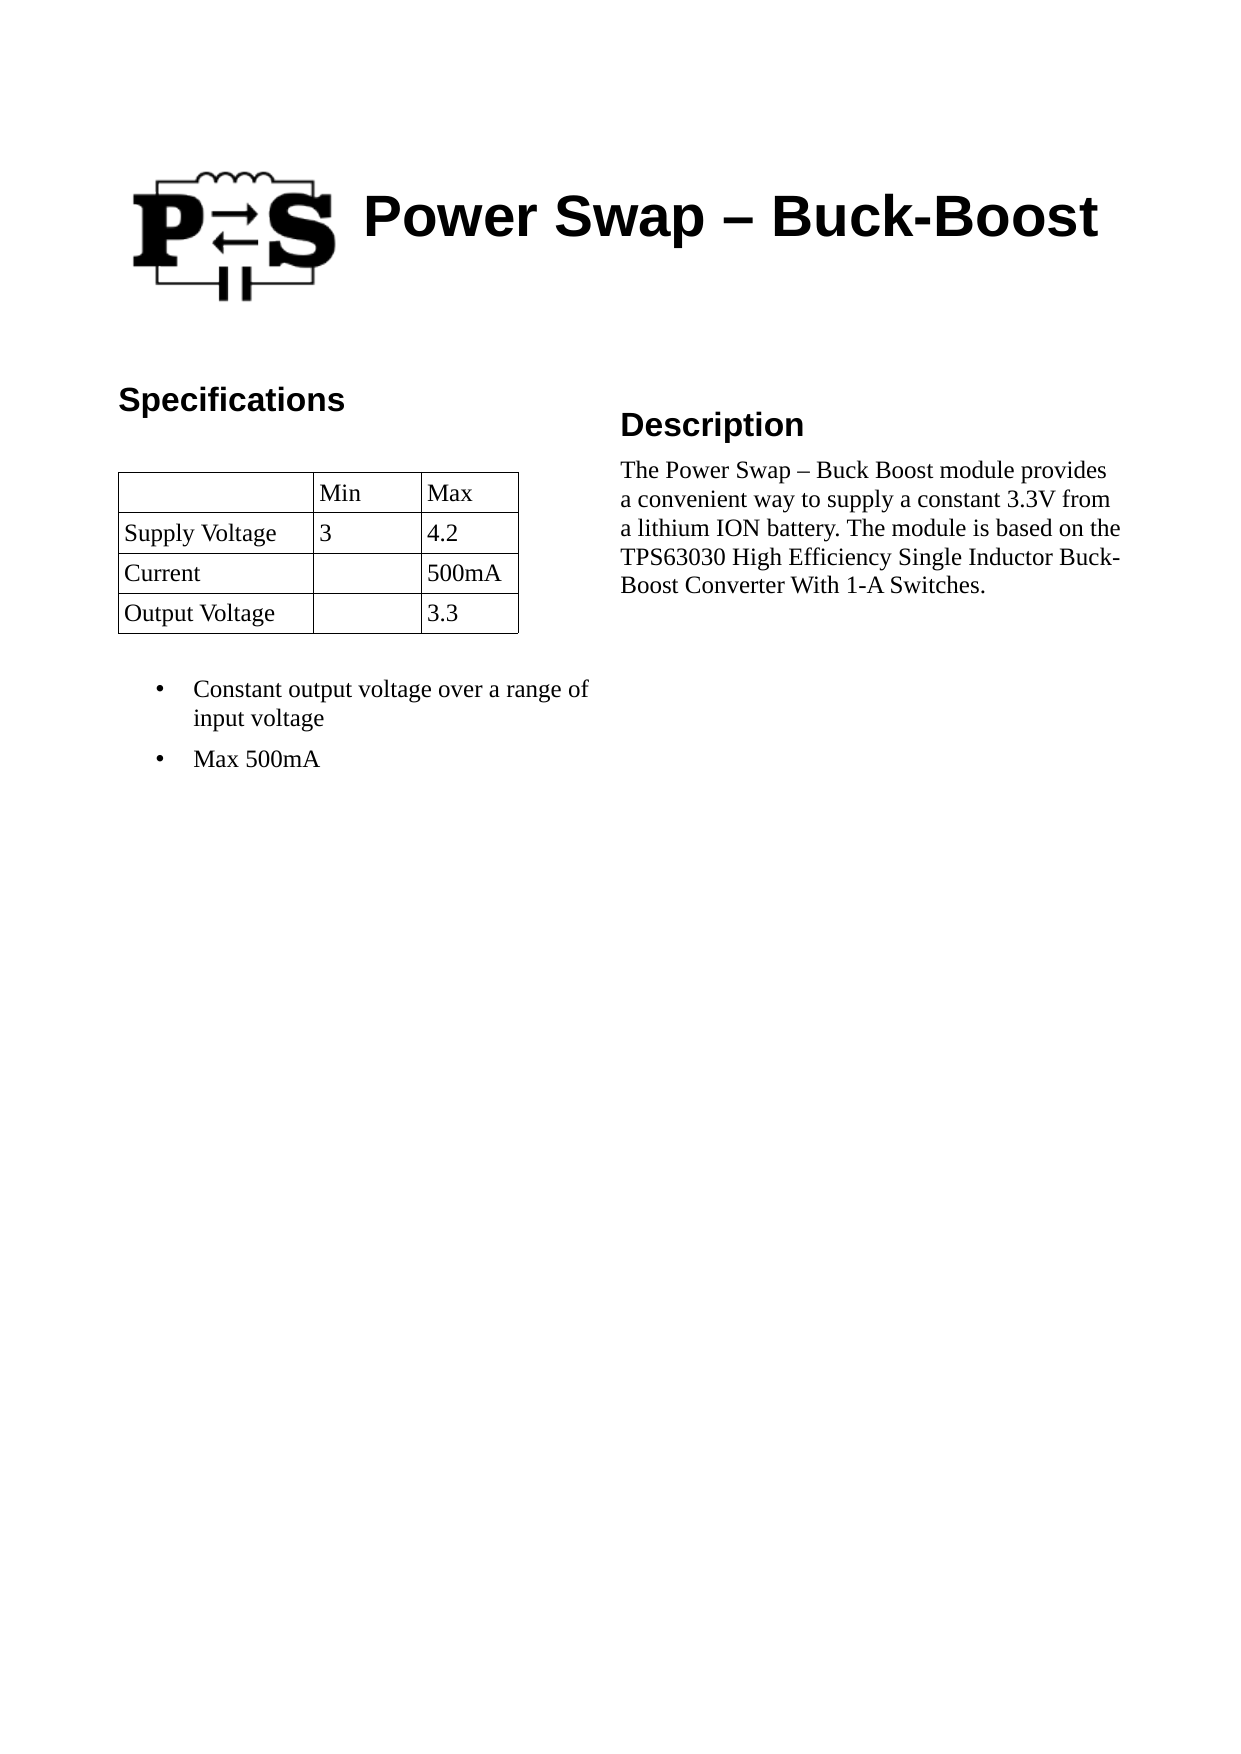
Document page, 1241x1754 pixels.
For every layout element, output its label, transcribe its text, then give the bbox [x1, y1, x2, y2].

table_cell Current [119, 554, 313, 593]
table_cell Supply Voltage [119, 513, 313, 552]
table_header Max [422, 473, 518, 512]
text The Power Swap – Buck Boost module provides a convenient way to supply a constant 3.3V from a lithium ION battery. The module is based on the TPS63030 High Efficiency Single Inductor Buck-Boost Converter With 1-A Switches. [620, 456, 1122, 599]
subtitle Description [620, 404, 1122, 443]
picture [118, 118, 355, 355]
table_header Min [314, 473, 421, 512]
table_cell [314, 554, 421, 593]
subtitle Specifications [118, 379, 620, 418]
table_cell Output Voltage [119, 594, 313, 633]
list Constant output voltage over a range of input voltage [156, 674, 620, 732]
table_cell 3.3 [422, 594, 518, 633]
table_cell 3 [314, 513, 421, 552]
table_cell [314, 594, 421, 633]
table_cell 4.2 [422, 513, 518, 552]
list Max 500mA [156, 744, 620, 773]
text Power Swap – Buck-Boost [355, 118, 1122, 354]
table_header [119, 473, 313, 512]
table_cell 500mA [422, 554, 518, 593]
